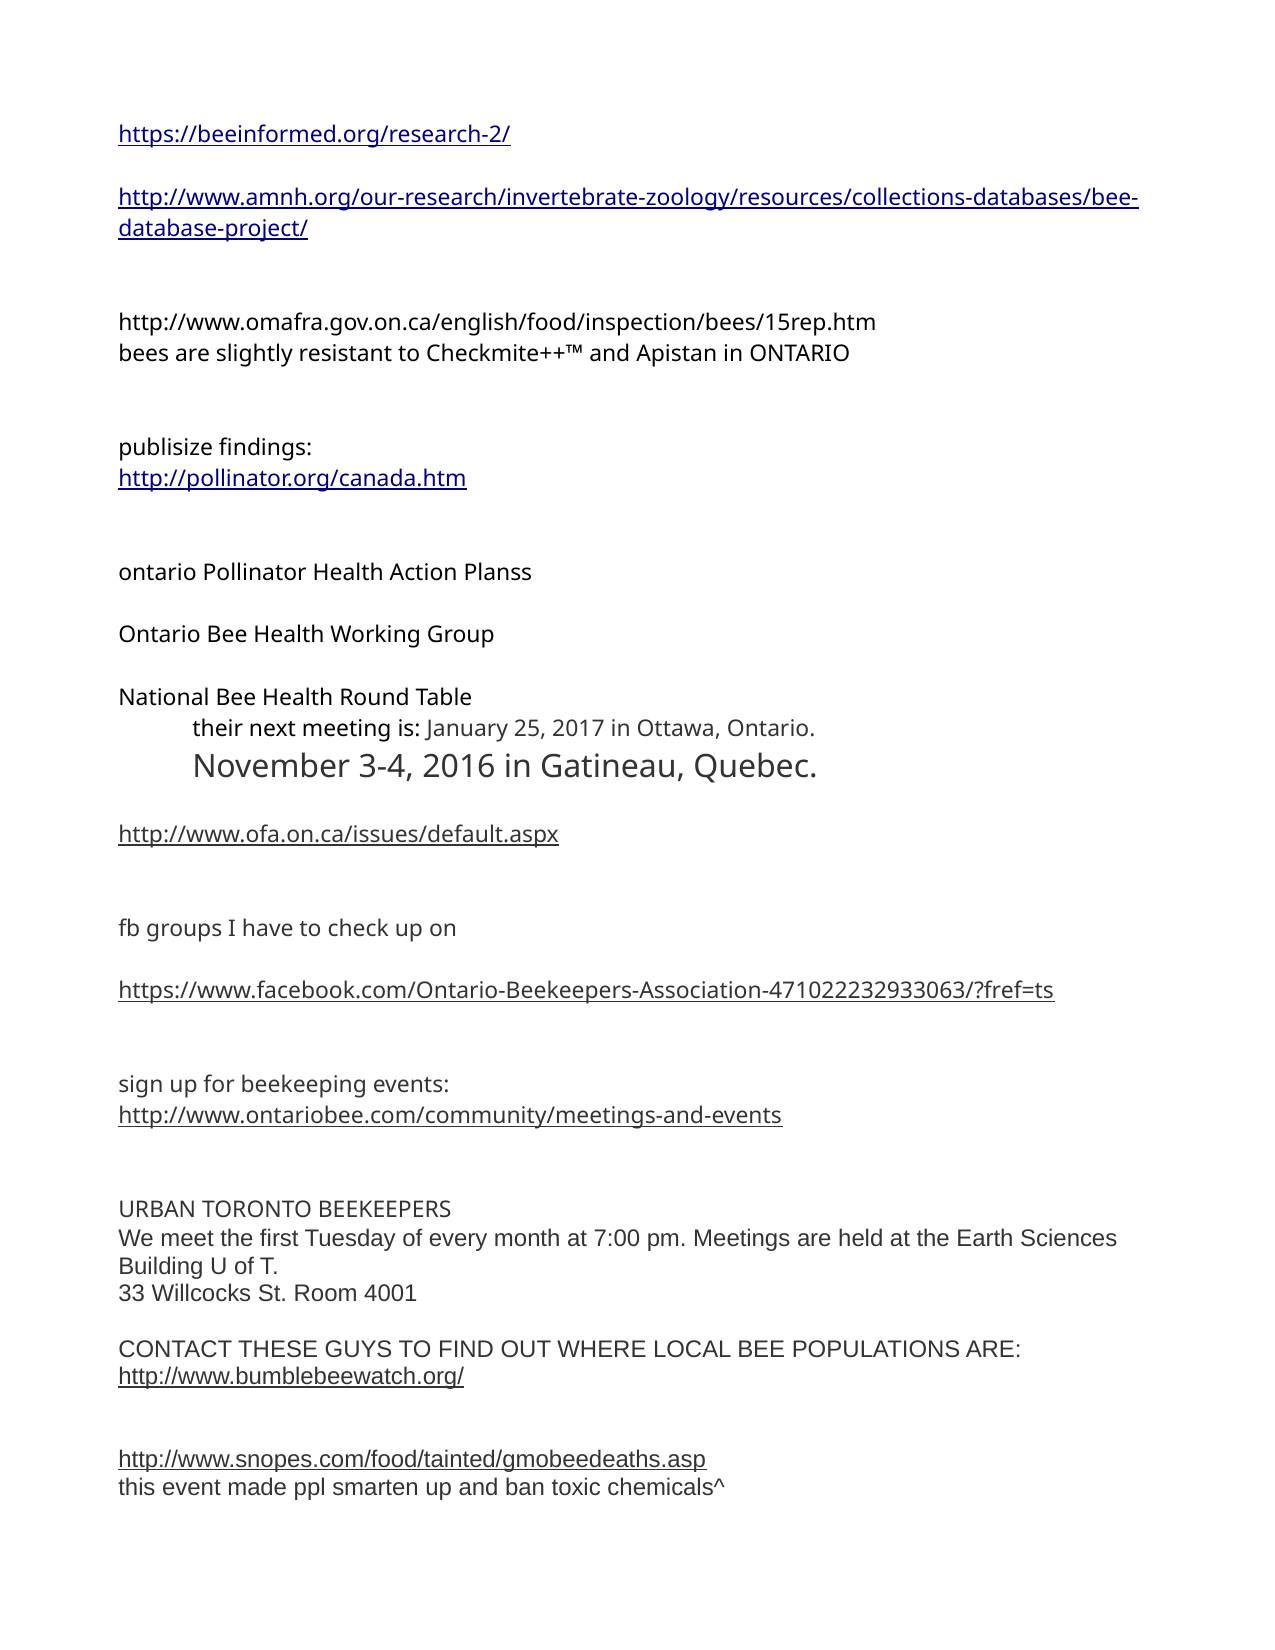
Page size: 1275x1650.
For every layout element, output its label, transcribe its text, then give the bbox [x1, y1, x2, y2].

text CONTACT THESE GUYS TO FIND OUT WHERE LOCAL BEE POPULATIONS ARE: [118, 1334, 1157, 1362]
text bees are slightly resistant to Checkmite++™ and Apistan in ONTARIO [118, 337, 1157, 368]
text November 3-4, 2016 in Gatineau, Quebec. [118, 743, 1157, 787]
text National Bee Health Round Table [118, 681, 1157, 712]
text URBAN TORONTO BEEKEEPERS [118, 1193, 1157, 1224]
text publisize findings: [118, 431, 1157, 462]
text http://www.snopes.com/food/tainted/gmobeedeaths.asp [118, 1445, 1157, 1473]
text http://www.amnh.org/our-research/invertebrate-zoology/resources/collections-databases/bee-database-project/ [118, 181, 1157, 243]
text http://www.ontariobee.com/community/meetings-and-events [118, 1099, 1157, 1130]
text http://www.ofa.on.ca/issues/default.aspx [118, 818, 1157, 849]
text We meet the first Tuesday of every month at 7:00 pm. Meetings are held at the Earth Sciences Building U of T. 33 Willcocks St. Room 4001 [118, 1224, 1157, 1307]
text ontario Pollinator Health Action Planss [118, 556, 1157, 587]
text http://www.omafra.gov.on.ca/english/food/inspection/bees/15rep.htm [118, 306, 1157, 337]
text http://pollinator.org/canada.htm [118, 462, 1157, 493]
text fb groups I have to check up on [118, 912, 1157, 943]
text their next meeting is: January 25, 2017 in Ottawa, Ontario. [118, 712, 1157, 743]
text this event made ppl smarten up and ban toxic chemicals^ [118, 1473, 1157, 1500]
text https://beeinformed.org/research-2/ [118, 118, 1157, 149]
text http://www.bumblebeewatch.org/ [118, 1362, 1157, 1390]
text https://www.facebook.com/Ontario-Beekeepers-Association-471022232933063/?fref=ts [118, 974, 1157, 1005]
text Ontario Bee Health Working Group [118, 618, 1157, 649]
text sign up for beekeeping events: [118, 1068, 1157, 1099]
